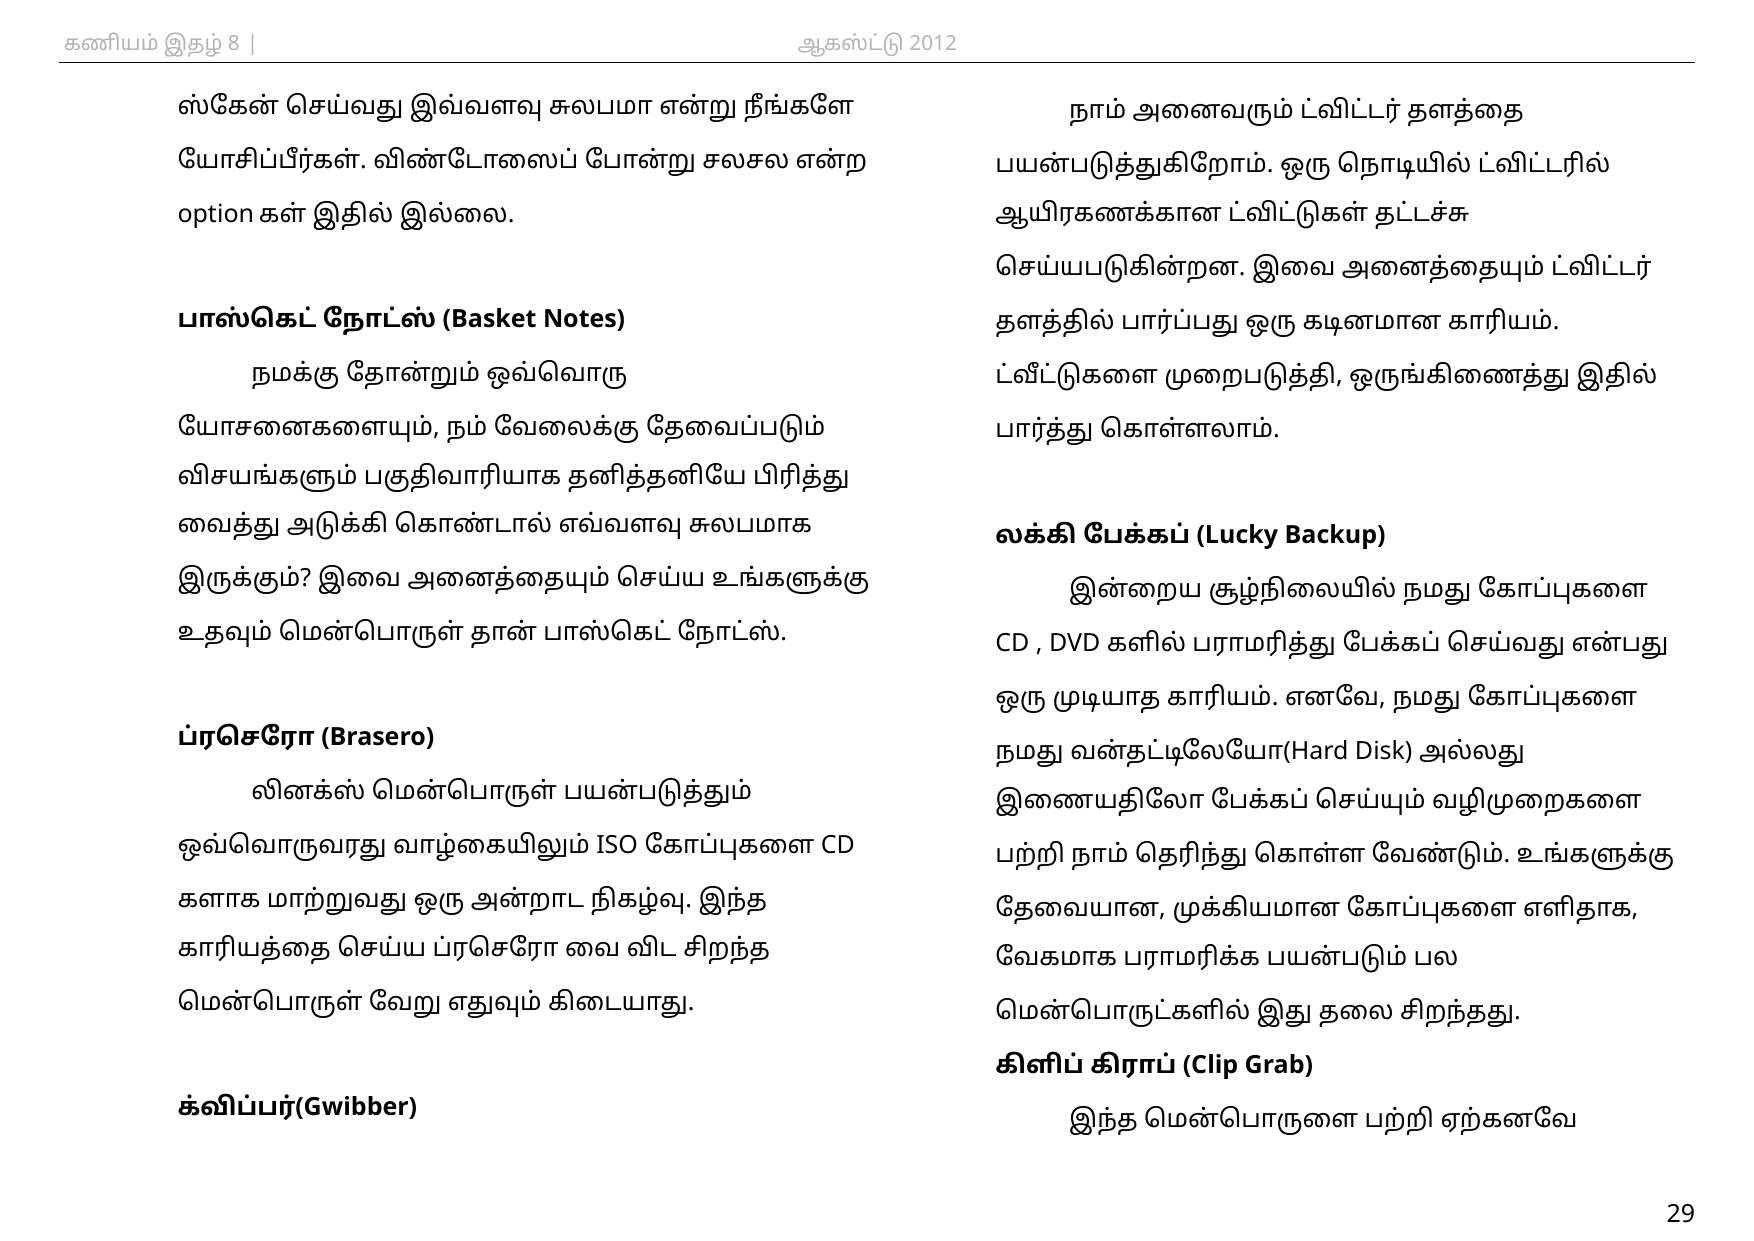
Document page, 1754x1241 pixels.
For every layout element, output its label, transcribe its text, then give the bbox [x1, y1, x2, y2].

text ஸ்கேன் செய்வது இவ்வளவு சுலபமா என்று நீங்களே யோசிப்பீர்கள். விண்டோஸைப் போன்று சலசல என்ற optionகள் இதில் இல்லை. பாஸ்கெட் நோட்ஸ் (Basket Notes) நமக்கு தோன்றும் ஒவ்வொரு யோசனைகளையும், நம் வேலைக்கு தேவைப்படும் விசயங்களும் பகுதிவாரியாக தனித்தனியே பிரித்து வைத்து அடுக்கி கொண்டால் எவ்வளவு சுலபமாக இருக்கும்? இவை அனைத்தையும் செய்ய உங்களுக்கு உதவும் மென்பொருள் தான் பாஸ்கெட் நோட்ஸ். ப்ரசெரோ (Brasero) லினக்ஸ் மென்பொருள் பயன்படுத்தும் ஒவ்வொருவரது வாழ்கையிலும் ISO கோப்புகளை CD களாக மாற்றுவது ஒரு அன்றாட நிகழ்வு. இந்த காரியத்தை செய்ய ப்ரசெரோ வை விட சிறந்த மென்பொருள் வேறு எதுவும் கிடையாது. க்விப்பர்(Gwibber) [177, 92, 877, 1126]
text நாம் அனைவரும் ட்விட்டர் தளத்தை பயன்படுத்துகிறோம். ஒரு நொடியில் ட்விட்டரில் ஆயிரகணக்கான ட்விட்டுகள் தட்டச்சு செய்யபடுகின்றன. இவை அனைத்தையும் ட்விட்டர் தளத்தில் பார்ப்பது ஒரு கடினமான காரியம். ட்வீட்டுகளை முறைபடுத்தி, ஒருங்கிணைத்து இதில் பார்த்து கொள்ளலாம். [995, 92, 1695, 448]
text லக்கி பேக்கப் (Lucky Backup) இன்றைய சூழ்நிலையில் நமது கோப்புகளை CD , DVD களில் பராமரித்து பேக்கப் செய்வது என்பது ஒரு முடியாத காரியம். எனவே, நமது கோப்புகளை நமது வன்தட்டிலேயோ(Hard Disk) அல்லது இணையதிலோ பேக்கப் செய்யும் வழிமுறைகளை பற்றி நாம் தெரிந்து கொள்ள வேண்டும். உங்களுக்கு தேவையான, முக்கியமான கோப்புகளை எளிதாக, வேகமாக பராமரிக்க பயன்படும் பல மென்பொருட்களில் இது தலை சிறந்தது. கிளிப் கிராப் (Clip Grab) இந்த மென்பொருளை பற்றி ஏற்கனவே [995, 466, 1695, 1137]
